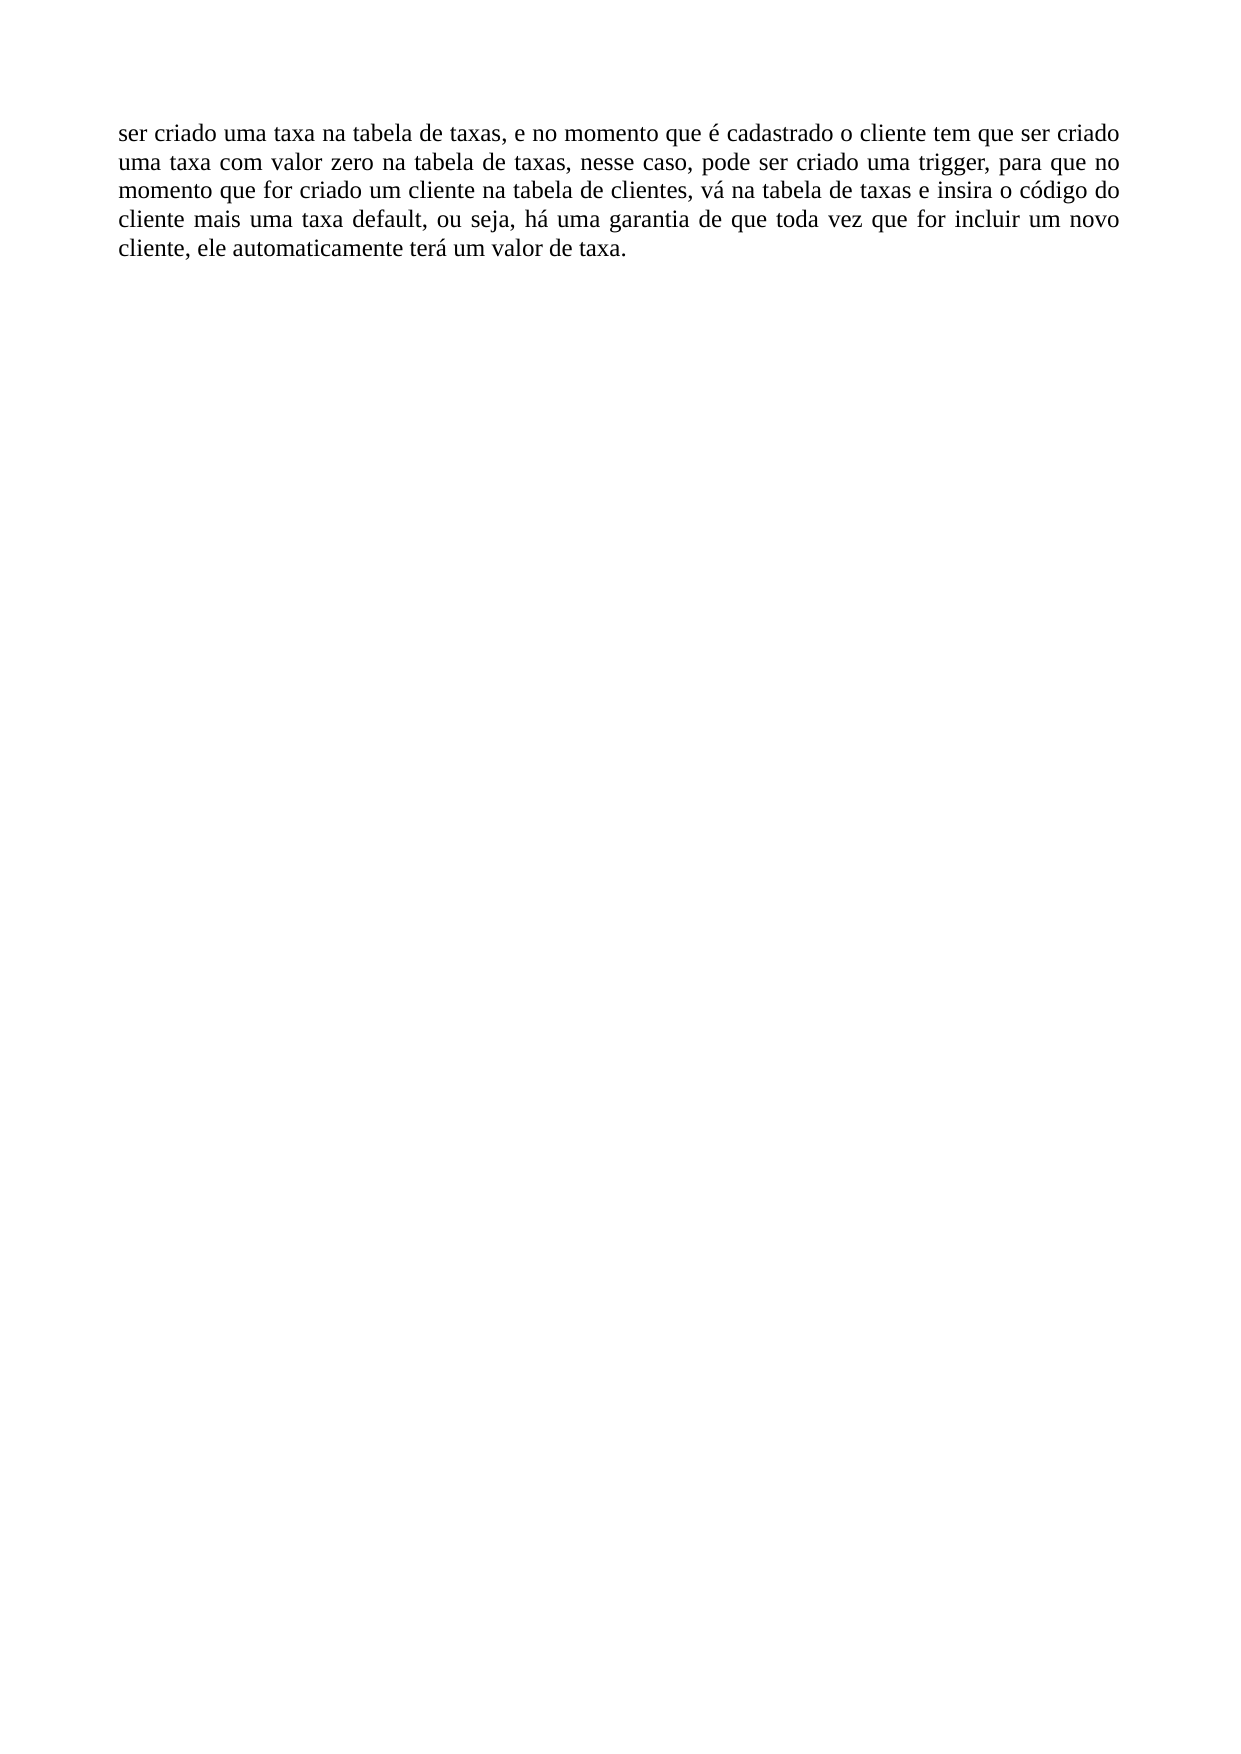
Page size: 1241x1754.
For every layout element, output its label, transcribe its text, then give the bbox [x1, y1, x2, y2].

text ser criado uma taxa na tabela de taxas, e no momento que é cadastrado o cliente tem que ser criado uma taxa com valor zero na tabela de taxas, nesse caso, pode ser criado uma trigger, para que no momento que for criado um cliente na tabela de clientes, vá na tabela de taxas e insira o código do cliente mais uma taxa default, ou seja, há uma garantia de que toda vez que for incluir um novo cliente, ele automaticamente terá um valor de taxa. [118, 118, 1122, 262]
